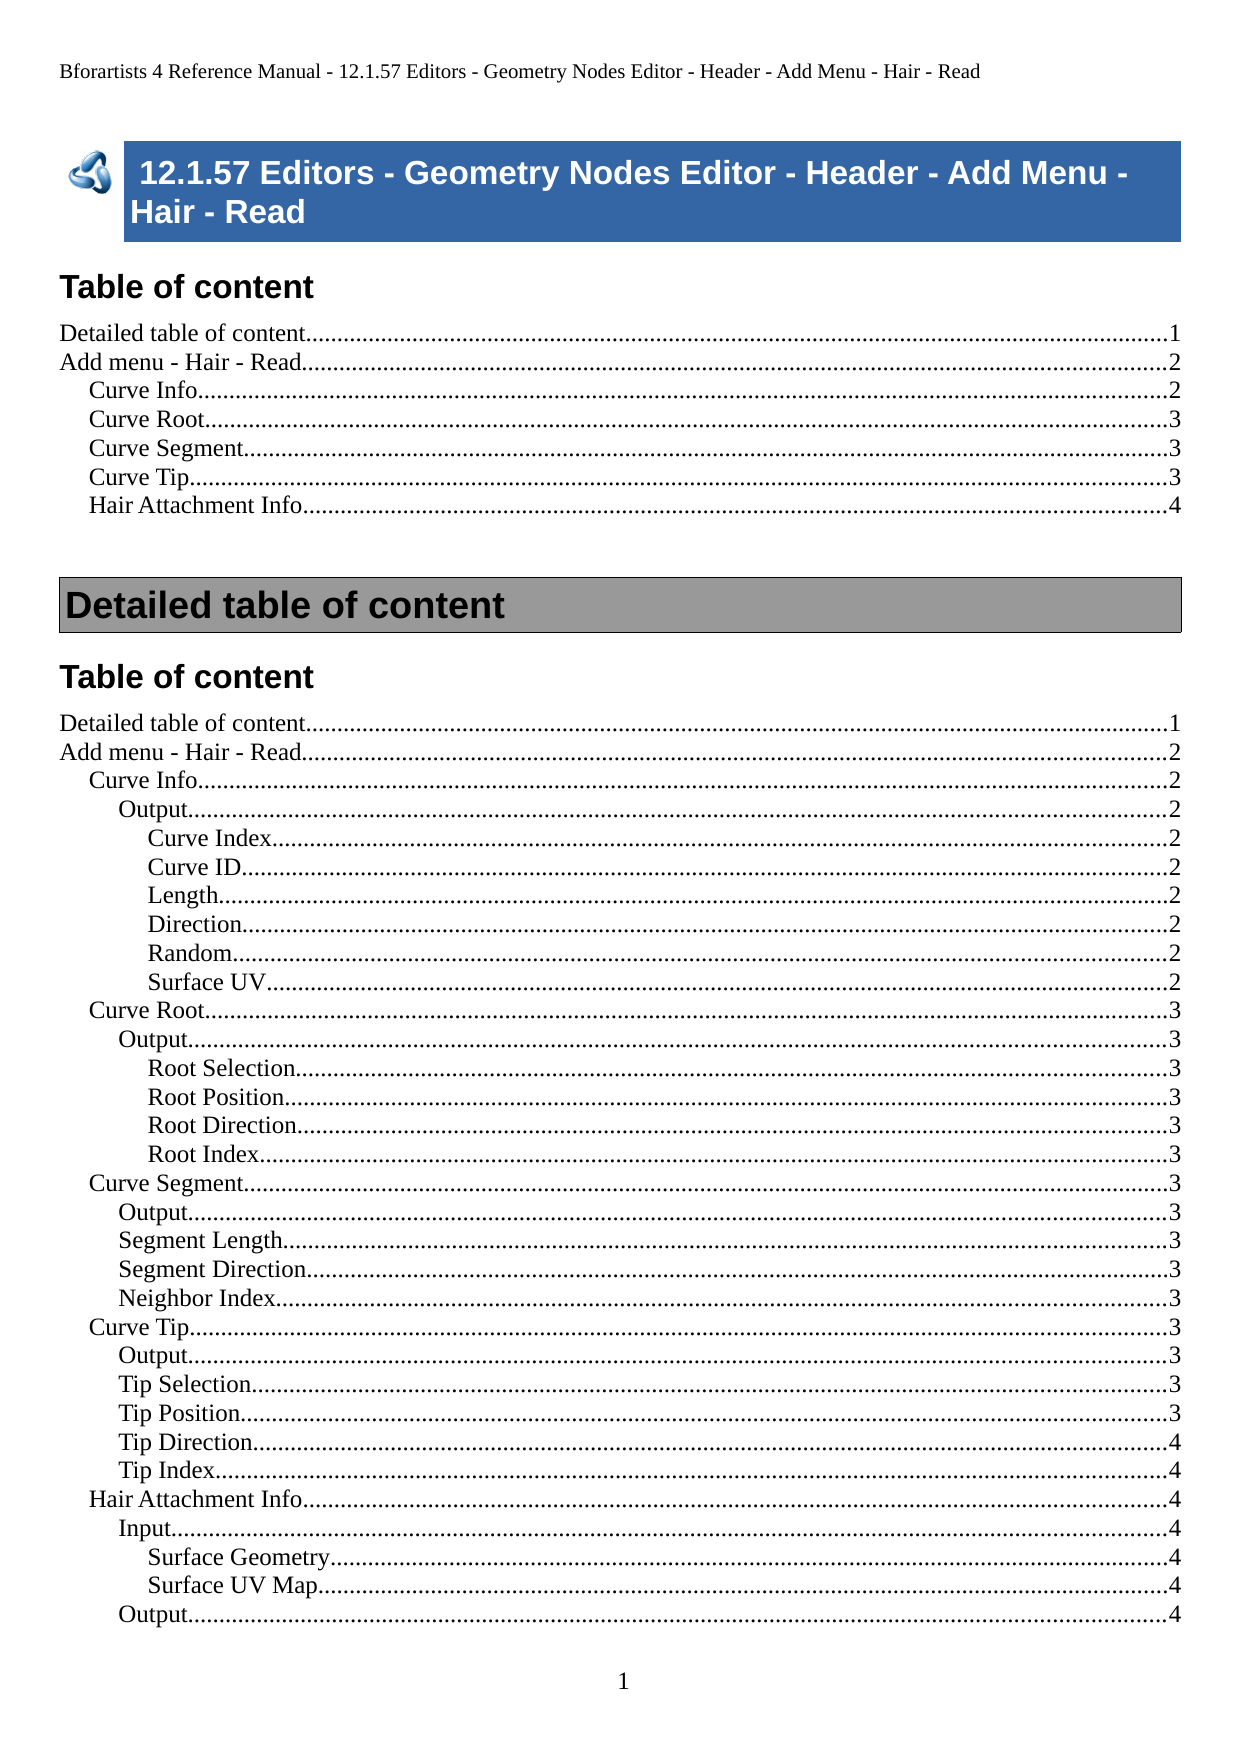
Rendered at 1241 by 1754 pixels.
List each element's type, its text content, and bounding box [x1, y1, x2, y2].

text Surface UV 2 [147, 967, 1181, 995]
text Tip Direction 4 [118, 1427, 1181, 1455]
text Output 3 [118, 1340, 1181, 1369]
text Neighbor Index 3 [118, 1283, 1181, 1312]
text Add menu - Hair - Read 2 [59, 737, 1181, 765]
text Root Direction 3 [147, 1110, 1181, 1139]
text Add menu - Hair - Read 2 [59, 347, 1181, 375]
text Hair Attachment Info 4 [88, 490, 1181, 519]
subtitle Table of content [59, 267, 1181, 305]
text Hair Attachment Info 4 [88, 1484, 1181, 1513]
text Detailed table of content 1 [59, 318, 1181, 347]
text Detailed table of content 1 [59, 708, 1181, 737]
text Surface UV Map 4 [147, 1570, 1181, 1599]
text Root Index 3 [147, 1139, 1181, 1168]
text Tip Selection 3 [118, 1369, 1181, 1398]
picture [65, 147, 114, 197]
text Output 2 [118, 794, 1181, 823]
text Output 4 [118, 1599, 1181, 1628]
text Input 4 [118, 1513, 1181, 1542]
subtitle Table of content [59, 657, 1181, 695]
text Curve Root 3 [88, 404, 1181, 433]
table_header [59, 141, 124, 242]
text Curve Root 3 [88, 995, 1181, 1024]
text Segment Length 3 [118, 1225, 1181, 1254]
text Curve Info 2 [88, 765, 1181, 794]
text Tip Index 4 [118, 1455, 1181, 1484]
table_header Detailed table of content [60, 578, 1181, 632]
text Root Position 3 [147, 1082, 1181, 1110]
text Curve Info 2 [88, 375, 1181, 404]
text Curve Index 2 [147, 823, 1181, 852]
text Curve Segment 3 [88, 1168, 1181, 1197]
text Curve Tip 3 [88, 1312, 1181, 1340]
text Length 2 [147, 880, 1181, 909]
text Random 2 [147, 938, 1181, 967]
text Curve Tip 3 [88, 462, 1181, 490]
text Direction 2 [147, 909, 1181, 938]
table_header 12.1.57 Editors - Geometry Nodes Editor - Header - Add Menu - Hair - Read [124, 141, 1181, 242]
text Output 3 [118, 1024, 1181, 1053]
text Root Selection 3 [147, 1053, 1181, 1082]
text Output 3 [118, 1197, 1181, 1225]
text Surface Geometry 4 [147, 1542, 1181, 1570]
text Tip Position 3 [118, 1398, 1181, 1427]
text Curve ID 2 [147, 852, 1181, 880]
text Curve Segment 3 [88, 433, 1181, 462]
text Segment Direction 3 [118, 1254, 1181, 1283]
